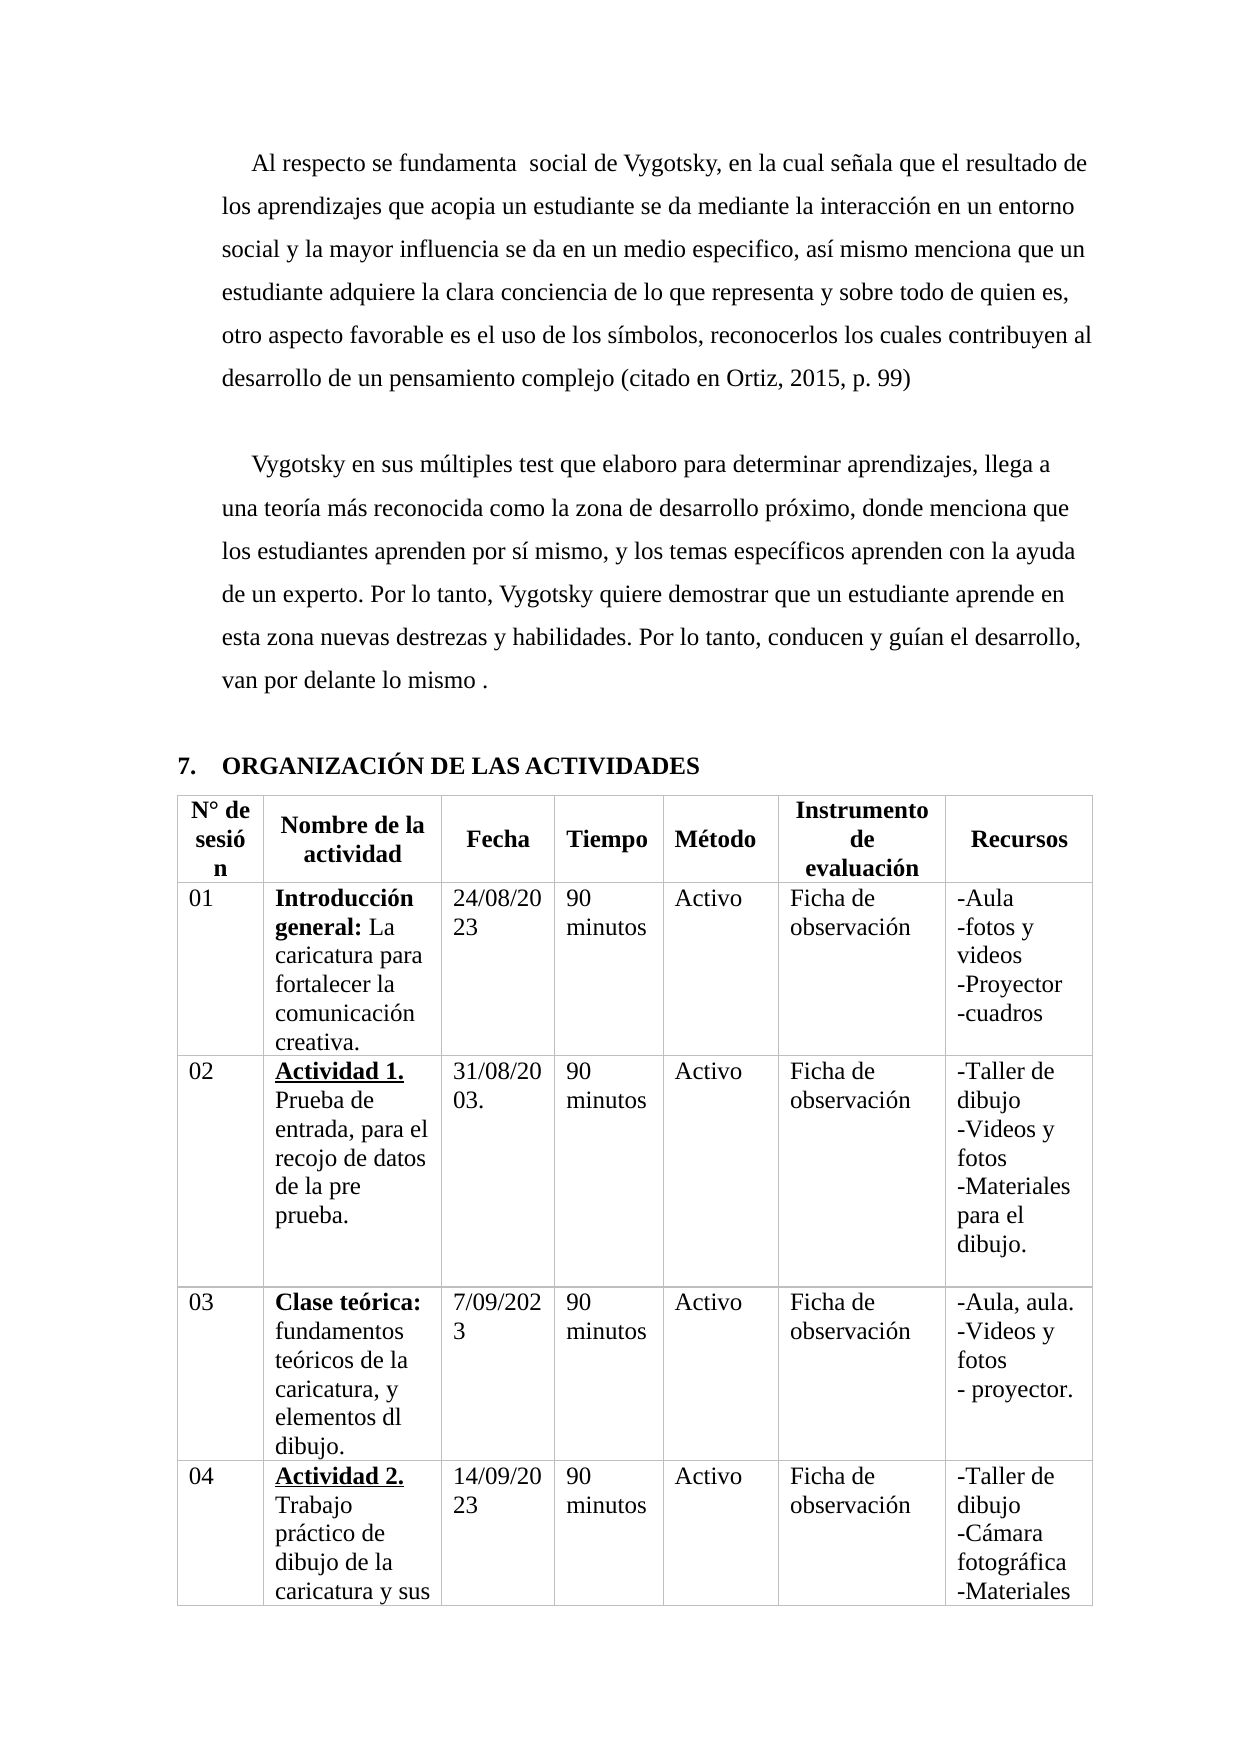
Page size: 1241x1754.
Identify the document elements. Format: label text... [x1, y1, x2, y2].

table_cell Clase teórica: fundamentos teóricos de la caricatura, y elementos dl dibujo. [264, 1288, 441, 1460]
text Vygotsky en sus múltiples test que elaboro para determinar aprendizajes, llega a una teoría más reconocida como la zona de desarrollo próximo, donde menciona que los estudiantes aprenden por sí mismo, y los temas específicos aprenden con la ayuda de un experto. Por lo tanto, Vygotsky quiere demostrar que un estudiante aprende en esta zona nuevas destrezas y habilidades. Por lo tanto, conducen y guían el desarrollo, van por delante lo mismo . [222, 449, 1093, 694]
table_cell 90 minutos [555, 1461, 663, 1605]
table_header Instrumento de evaluación [779, 796, 945, 882]
table_cell Ficha de observación [779, 1461, 945, 1605]
table_cell 01 [178, 883, 263, 1055]
text Al respecto se fundamenta social de Vygotsky, en la cual señala que el resultado de los aprendizajes que acopia un estudiante se da mediante la interacción en un entorno social y la mayor influencia se da en un medio especifico, así mismo menciona que un estudiante adquiere la clara conciencia de lo que representa y sobre todo de quien es, otro aspecto favorable es el uso de los símbolos, reconocerlos los cuales contribuyen al desarrollo de un pensamiento complejo (citado en Ortiz, 2015, p. 99) [222, 148, 1093, 392]
table_cell Activo [664, 1056, 778, 1286]
table_cell 90 minutos [555, 883, 663, 1055]
table_header Tiempo [555, 796, 663, 882]
table_cell 04 [178, 1461, 263, 1605]
table_header Recursos [946, 796, 1092, 882]
table_cell Activo [664, 1288, 778, 1460]
table_cell 14/09/2023 [442, 1461, 554, 1605]
table_cell -Taller de dibujo -Videos y fotos -Materiales para el dibujo. [946, 1056, 1092, 1286]
table_cell 7/09/2023 [442, 1288, 554, 1460]
table_cell 90 minutos [555, 1288, 663, 1460]
table_cell Introducción general: La caricatura para fortalecer la comunicación creativa. [264, 883, 441, 1055]
table_header Método [664, 796, 778, 882]
table_cell Actividad 2. Trabajo práctico de dibujo de la caricatura y sus [264, 1461, 441, 1605]
table_header Nombre de la actividad [264, 796, 441, 882]
table_cell Activo [664, 883, 778, 1055]
table_cell Ficha de observación [779, 1056, 945, 1286]
table_cell -Taller de dibujo -Cámara fotográfica -Materiales [946, 1461, 1092, 1605]
table_cell 24/08/2023 [442, 883, 554, 1055]
table_header N° de sesión [178, 796, 263, 882]
table_cell 31/08/2003. [442, 1056, 554, 1286]
table_cell Ficha de observación [779, 883, 945, 1055]
table_cell Ficha de observación [779, 1288, 945, 1460]
table_cell 03 [178, 1288, 263, 1460]
table_cell -Aula, aula. -Videos y fotos - proyector. [946, 1288, 1092, 1460]
list ORGANIZACIÓN DE LAS ACTIVIDADES [177, 751, 1093, 780]
table_cell Activo [664, 1461, 778, 1605]
table_cell Actividad 1. Prueba de entrada, para el recojo de datos de la pre prueba. [264, 1056, 441, 1286]
table_header Fecha [442, 796, 554, 882]
table_cell -Aula -fotos y videos -Proyector -cuadros [946, 883, 1092, 1055]
table_cell 90 minutos [555, 1056, 663, 1286]
table_cell 02 [178, 1056, 263, 1286]
